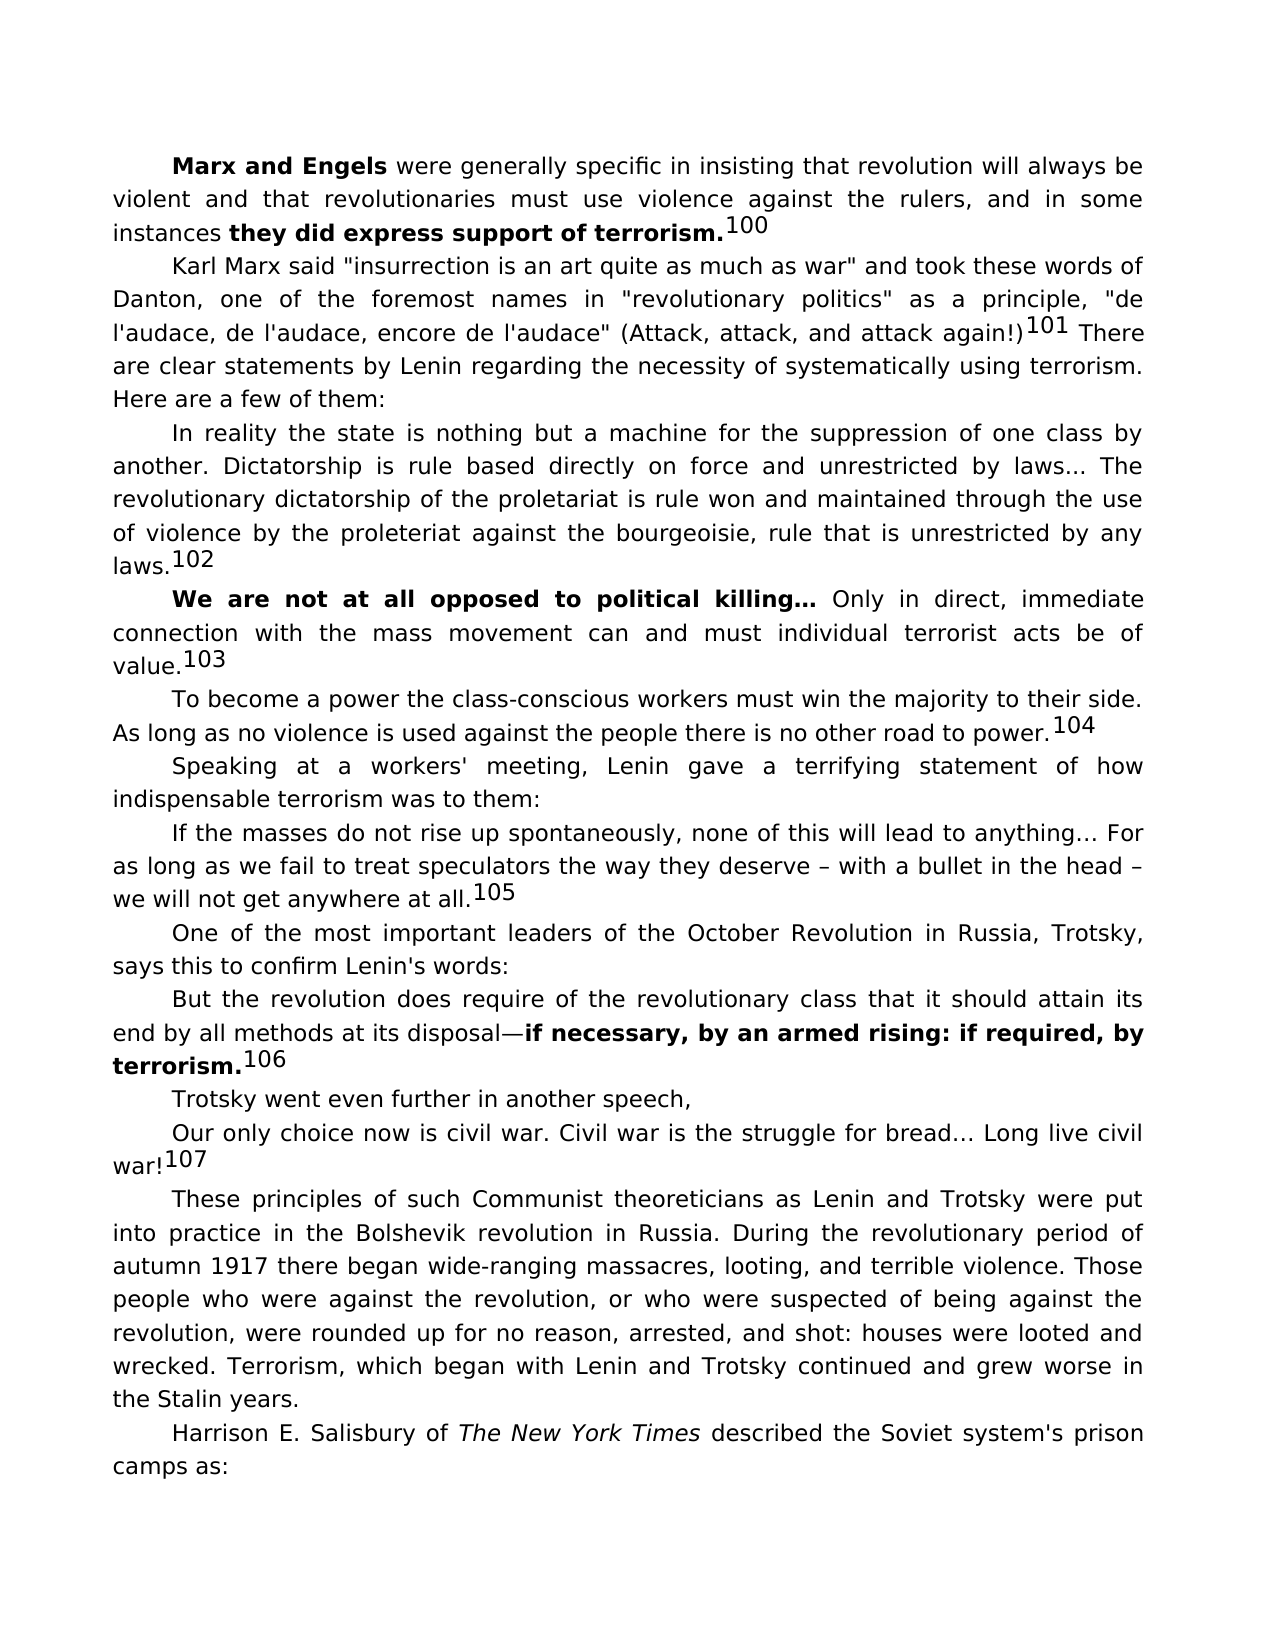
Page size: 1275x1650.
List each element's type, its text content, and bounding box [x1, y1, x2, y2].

text Karl Marx said "insurrection is an art quite as much as war" and took these words of Danton, one of the foremost names in "revolutionary politics" as a principle, "de l'audace, de l'audace, encore de l'audace" (Attack, attack, and attack again!)101 There are clear statements by Lenin regarding the necessity of systematically using terrorism. Here are a few of them: [112, 248, 1145, 414]
text In reality the state is nothing but a machine for the suppression of one class by another. Dictatorship is rule based directly on force and unrestricted by laws... The revolutionary dictatorship of the proletariat is rule won and maintained through the use of violence by the proleteriat against the bourgeoisie, rule that is unrestricted by any laws.102 [112, 414, 1145, 581]
text We are not at all opposed to political killing… Only in direct, immediate connection with the mass movement can and must individual terrorist acts be of value.103 [112, 581, 1145, 681]
text Harrison E. Salisbury of The New York Times described the Soviet system's prison camps as: [112, 1414, 1145, 1481]
text To become a power the class-conscious workers must win the majority to their side. As long as no violence is used against the people there is no other road to power.104 [112, 681, 1145, 748]
text Speaking at a workers' meeting, Lenin gave a terrifying statement of how indispensable terrorism was to them: [112, 748, 1145, 814]
text Marx and Engels were generally specific in insisting that revolution will always be violent and that revolutionaries must use violence against the rulers, and in some instances they did express support of terrorism.100 [112, 148, 1145, 248]
text But the revolution does require of the revolutionary class that it should attain its end by all methods at its disposal—if necessary, by an armed rising: if required, by terrorism.106 [112, 981, 1145, 1081]
text One of the most important leaders of the October Revolution in Russia, Trotsky, says this to confirm Lenin's words: [112, 914, 1145, 981]
text Trotsky went even further in another speech, [112, 1081, 1145, 1114]
text If the masses do not rise up spontaneously, none of this will lead to anything… For as long as we fail to treat speculators the way they deserve – with a bullet in the head – we will not get anywhere at all.105 [112, 814, 1145, 914]
text Our only choice now is civil war. Civil war is the struggle for bread… Long live civil war!107 [112, 1114, 1145, 1181]
text These principles of such Communist theoreticians as Lenin and Trotsky were put into practice in the Bolshevik revolution in Russia. During the revolutionary period of autumn 1917 there began wide-ranging massacres, looting, and terrible violence. Those people who were against the revolution, or who were suspected of being against the revolution, were rounded up for no reason, arrested, and shot: houses were looted and wrecked. Terrorism, which began with Lenin and Trotsky continued and grew worse in the Stalin years. [112, 1181, 1145, 1414]
